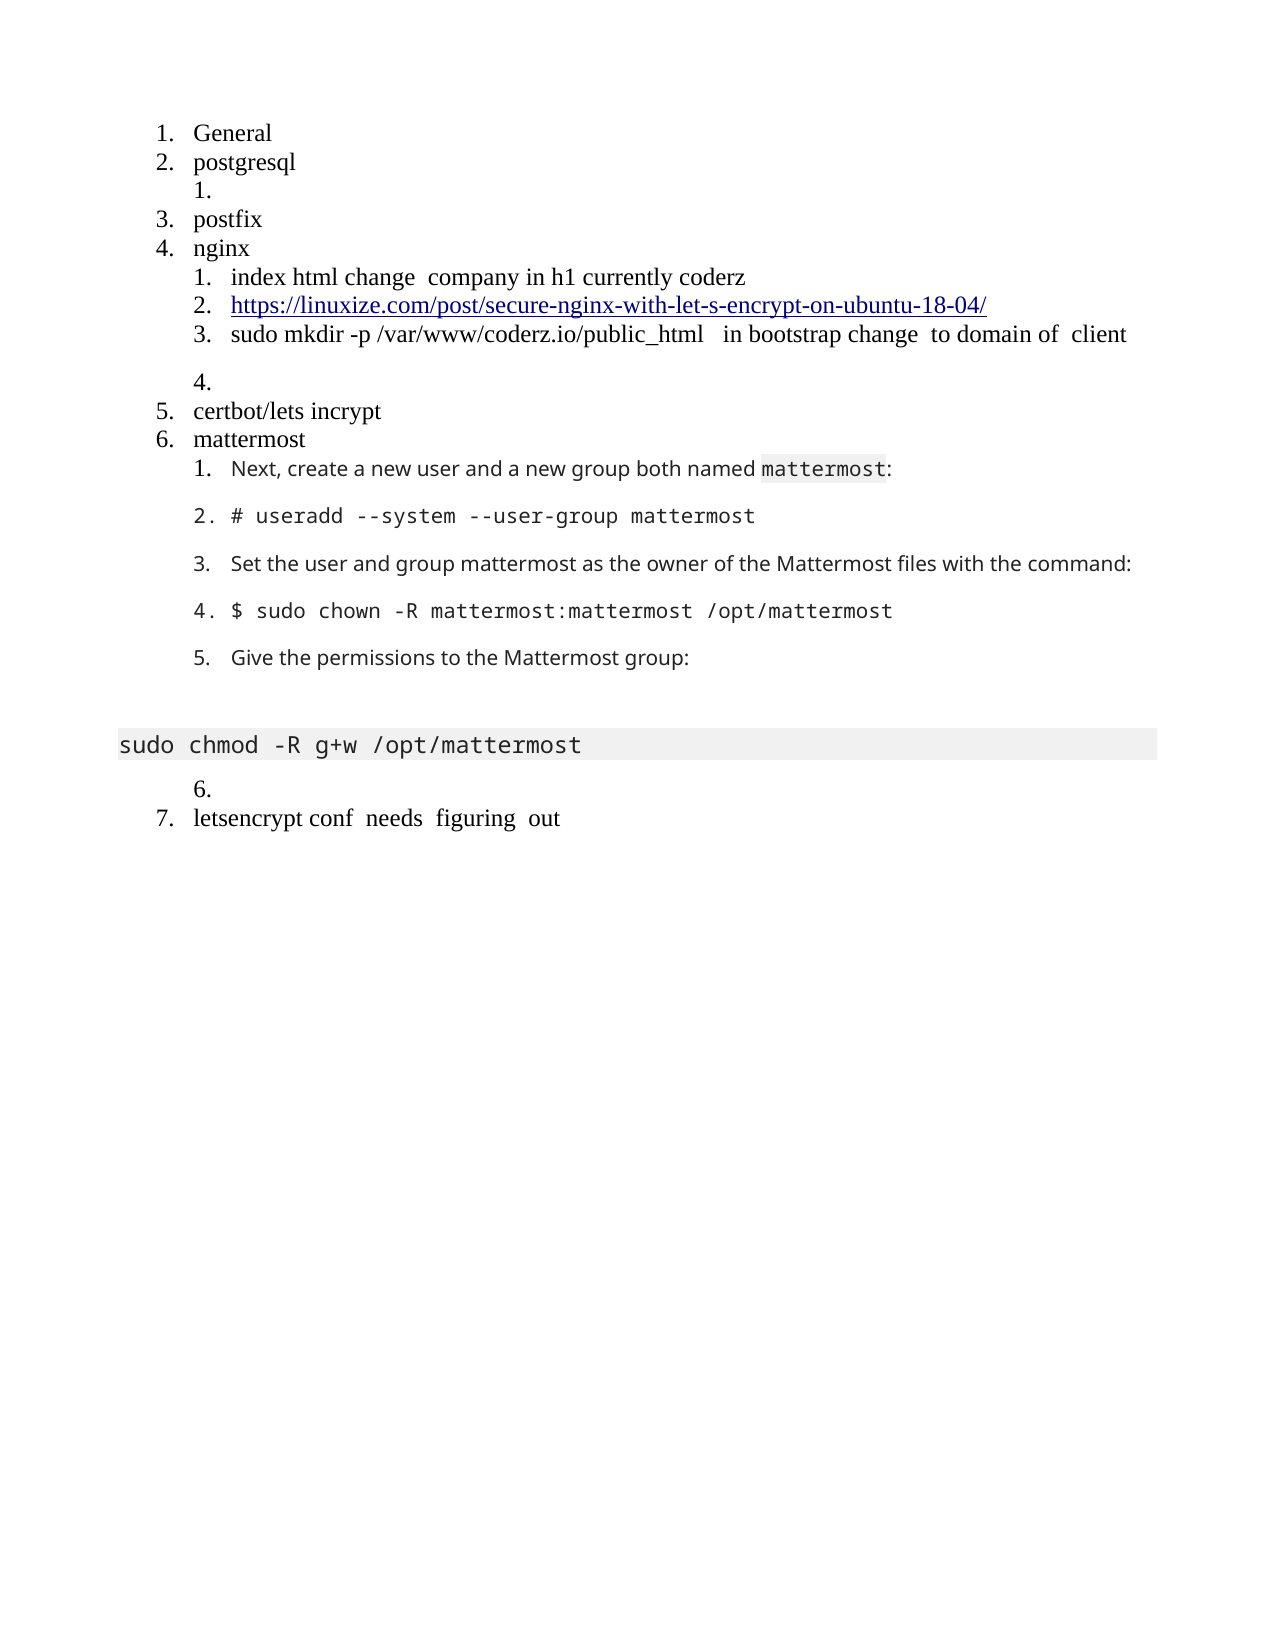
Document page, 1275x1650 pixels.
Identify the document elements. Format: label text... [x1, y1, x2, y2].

list Set the user and group mattermost as the owner of the Mattermost files with the command: [193, 549, 1157, 577]
list Next, create a new user and a new group both named mattermost: [193, 453, 1157, 483]
list certbot/lets incrypt [156, 396, 1157, 424]
list nginx [156, 233, 1157, 262]
list Give the permissions to the Mattermost group: [193, 643, 1157, 672]
list sudo mkdir -p /var/www/coderz.io/public_html in bootstrap change to domain of client [193, 319, 1157, 348]
list postfix [156, 204, 1157, 233]
list General [156, 118, 1157, 147]
list postgresql [156, 147, 1157, 176]
list index html change company in h1 currently coderz [193, 262, 1157, 291]
list mattermost [156, 424, 1157, 453]
list https://linuxize.com/post/secure-nginx-with-let-s-encrypt-on-ubuntu-18-04/ [193, 291, 1157, 319]
list letsencrypt conf needs figuring out [156, 803, 1157, 832]
list # useradd --system --user-group mattermost [193, 502, 1157, 530]
list $ sudo chown -R mattermost:mattermost /opt/mattermost [193, 596, 1157, 624]
text sudo chmod -R g+w /opt/mattermost [118, 728, 1157, 760]
